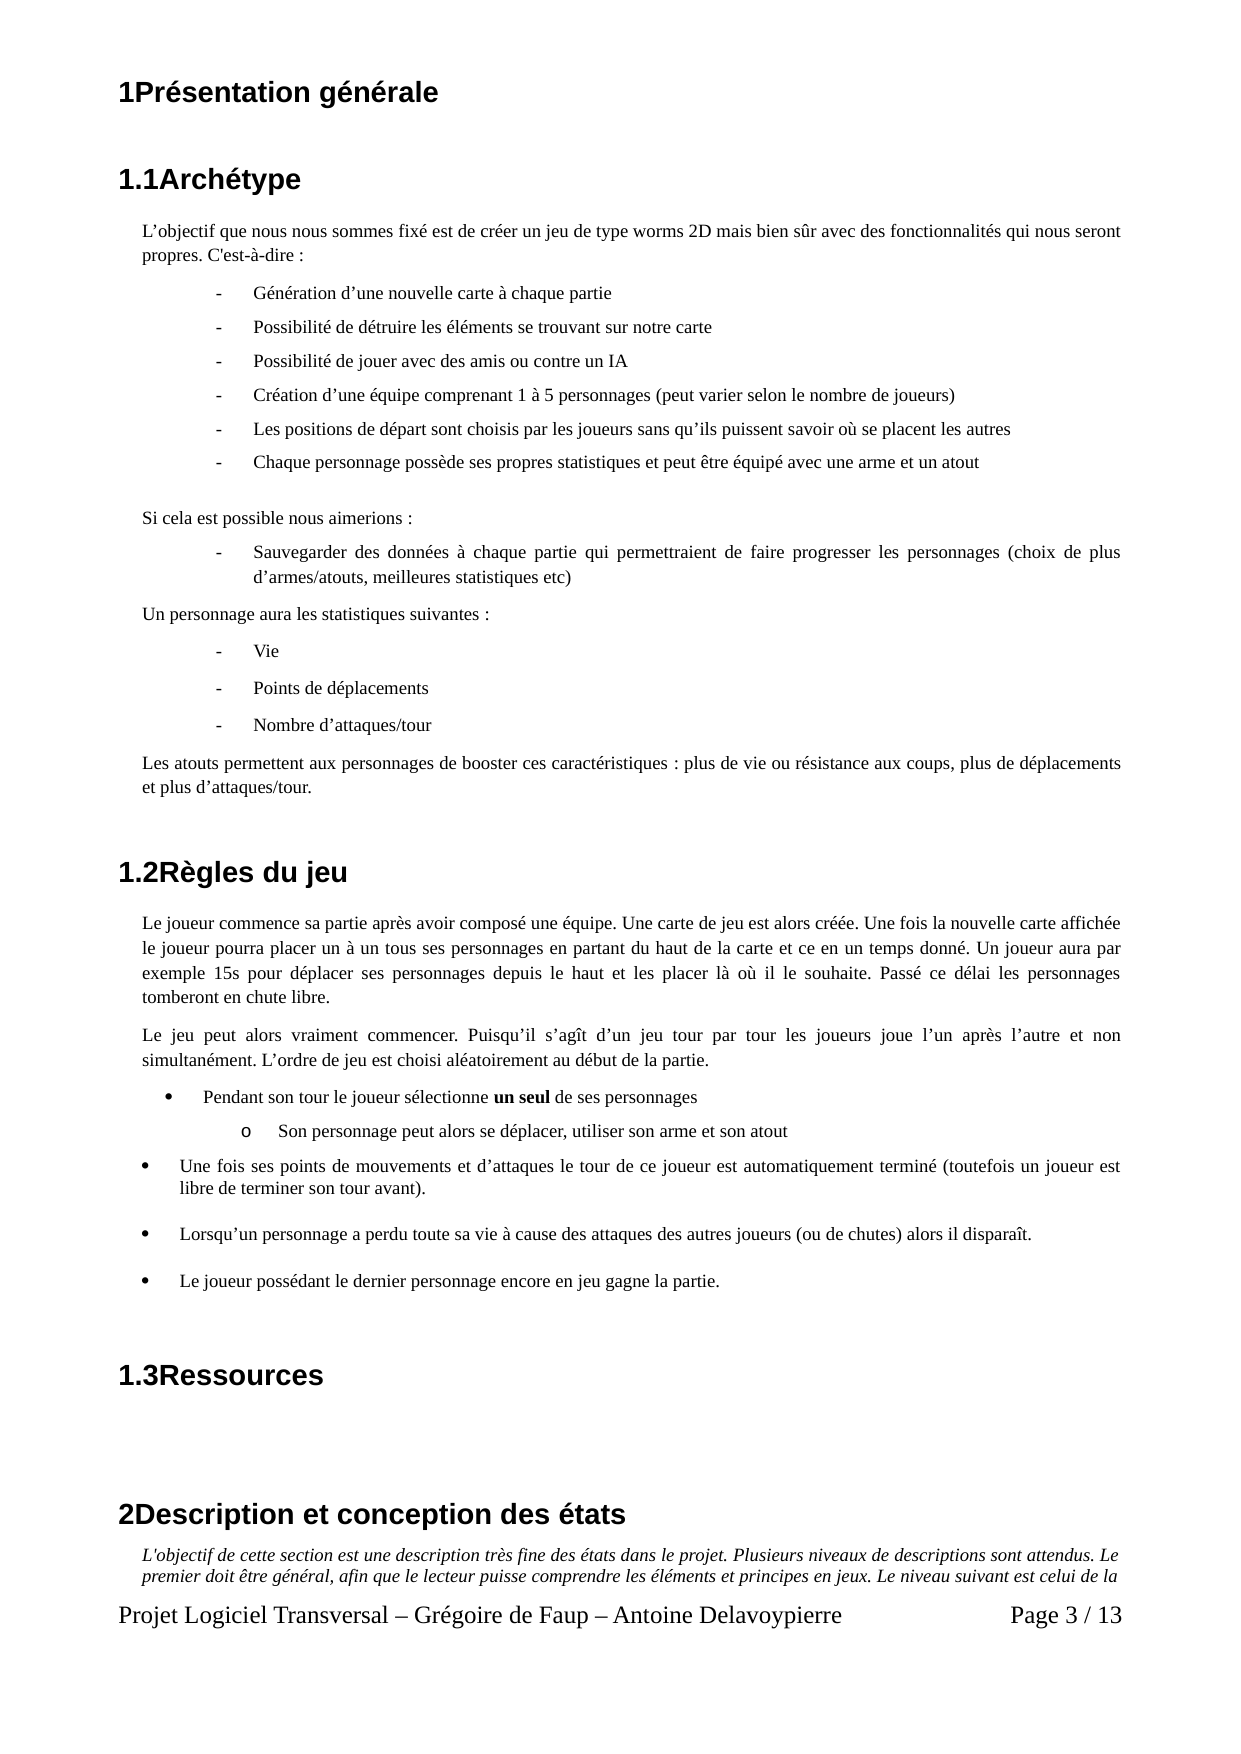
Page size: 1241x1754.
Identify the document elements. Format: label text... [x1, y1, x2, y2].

list Points de déplacements [216, 677, 1122, 699]
list Création d’une équipe comprenant 1 à 5 personnages (peut varier selon le nombre de joueurs) [216, 383, 1122, 405]
list Lorsqu’un personnage a perdu toute sa vie à cause des attaques des autres joueurs (ou de chutes) alors il disparaît. [142, 1223, 1122, 1245]
subtitle Description et conception des états [118, 1497, 1122, 1531]
subtitle Règles du jeu [118, 855, 1122, 888]
list Le joueur possédant le dernier personnage encore en jeu gagne la partie. [142, 1270, 1122, 1291]
list Possibilité de jouer avec des amis ou contre un IA [216, 349, 1122, 371]
list Génération d’une nouvelle carte à chaque partie [216, 282, 1122, 303]
text Un personnage aura les statistiques suivantes : [142, 603, 1122, 624]
list Une fois ses points de mouvements et d’attaques le tour de ce joueur est automatiquement terminé (toutefois un joueur est libre de terminer son tour avant). [142, 1155, 1122, 1198]
list Chaque personnage possède ses propres statistiques et peut être équipé avec une arme et un atout [216, 451, 1122, 473]
text L’objectif que nous nous sommes fixé est de créer un jeu de type worms 2D mais bien sûr avec des fonctionnalités qui nous seront propres. C'est-à-dire : [142, 219, 1122, 266]
text Le joueur commence sa partie après avoir composé une équipe. Une carte de jeu est alors créée. Une fois la nouvelle carte affichée le joueur pourra placer un à un tous ses personnages en partant du haut de la carte et ce en un temps donné. Un joueur aura par exemple 15s pour déplacer ses personnages depuis le haut et les placer là où il le souhaite. Passé ce délai les personnages tomberont en chute libre. [142, 912, 1122, 1008]
list Les positions de départ sont choisis par les joueurs sans qu’ils puissent savoir où se placent les autres [216, 417, 1122, 439]
text Si cela est possible nous aimerions : [142, 507, 1122, 528]
list Vie [216, 640, 1122, 662]
subtitle Archétype [118, 162, 1122, 196]
list Sauvegarder des données à chaque partie qui permettraient de faire progresser les personnages (choix de plus d’armes/atouts, meilleures statistiques etc) [216, 541, 1122, 587]
text Les atouts permettent aux personnages de booster ces caractéristiques : plus de vie ou résistance aux coups, plus de déplacements et plus d’attaques/tour. [142, 752, 1122, 798]
list Pendant son tour le joueur sélectionne un seul de ses personnages [165, 1086, 1122, 1107]
list Son personnage peut alors se déplacer, utiliser son arme et son atout [240, 1119, 1122, 1143]
list Nombre d’attaques/tour [216, 714, 1122, 736]
subtitle Présentation générale [118, 75, 1122, 108]
text Le jeu peut alors vraiment commencer. Puisqu’il s’agît d’un jeu tour par tour les joueurs joue l’un après l’autre et non simultanément. L’ordre de jeu est choisi aléatoirement au début de la partie. [142, 1024, 1122, 1070]
list Possibilité de détruire les éléments se trouvant sur notre carte [216, 316, 1122, 337]
text L'objectif de cette section est une description très fine des états dans le projet. Plusieurs niveaux de descriptions sont attendus. Le premier doit être général, afin que le lecteur puisse comprendre les éléments et principes en jeux. Le niveau suivant est celui de la [142, 1543, 1122, 1587]
subtitle Ressources [118, 1358, 1122, 1391]
